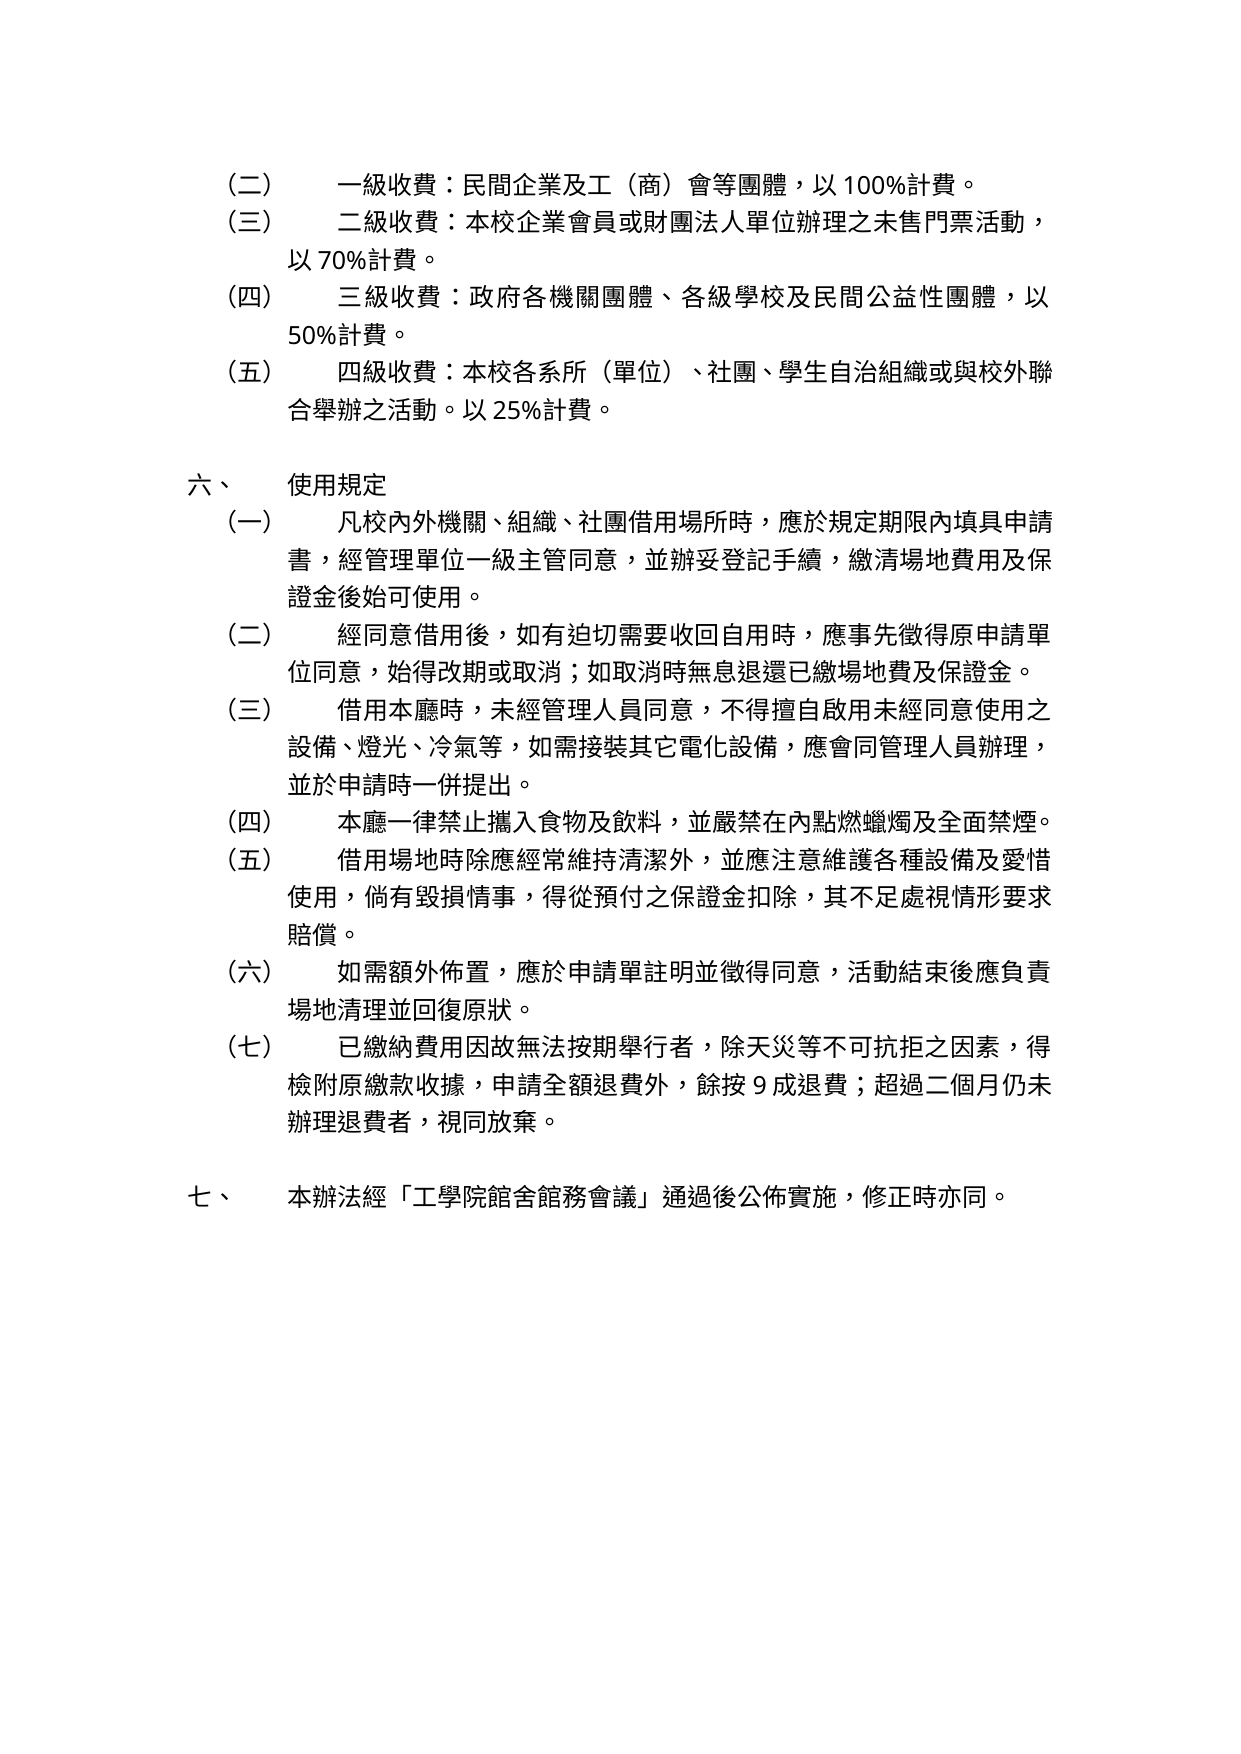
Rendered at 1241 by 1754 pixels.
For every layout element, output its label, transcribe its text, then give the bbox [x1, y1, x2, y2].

list 四級收費：本校各系所（單位）、社團、學生自治組織或與校外聯合舉辦之活動。以25%計費。 [212, 352, 1053, 427]
list 凡校內外機關、組織、社團借用場所時，應於規定期限內填具申請書，經管理單位一級主管同意，並辦妥登記手續，繳清場地費用及保證金後始可使用。 [212, 502, 1053, 614]
list 如需額外佈置，應於申請單註明並徵得同意，活動結束後應負責場地清理並回復原狀。 [212, 952, 1053, 1027]
list 借用場地時除應經常維持清潔外，並應注意維護各種設備及愛惜使用，倘有毀損情事，得從預付之保證金扣除，其不足處視情形要求賠償。 [212, 839, 1053, 952]
list 一級收費：民間企業及工（商）會等團體，以100%計費。 [212, 164, 1053, 202]
list 本廳一律禁止攜入食物及飲料，並嚴禁在內點燃蠟燭及全面禁煙。 [212, 802, 1053, 839]
list 已繳納費用因故無法按期舉行者，除天災等不可抗拒之因素，得檢附原繳款收據，申請全額退費外，餘按9成退費；超過二個月仍未辦理退費者，視同放棄。 [212, 1027, 1053, 1139]
list 經同意借用後，如有迫切需要收回自用時，應事先徵得原申請單位同意，始得改期或取消；如取消時無息退還已繳場地費及保證金。 [212, 614, 1053, 689]
list 二級收費：本校企業會員或財團法人單位辦理之未售門票活動，以70%計費。 [212, 202, 1053, 277]
list 使用規定 [187, 464, 1053, 502]
list 本辦法經「工學院館舍館務會議」通過後公佈實施，修正時亦同。 [187, 1177, 1053, 1214]
list 三級收費：政府各機關團體、各級學校及民間公益性團體，以50%計費。 [212, 277, 1053, 352]
list 借用本廳時，未經管理人員同意，不得擅自啟用未經同意使用之設備、燈光、冷氣等，如需接裝其它電化設備，應會同管理人員辦理，並於申請時一併提出。 [212, 689, 1053, 802]
